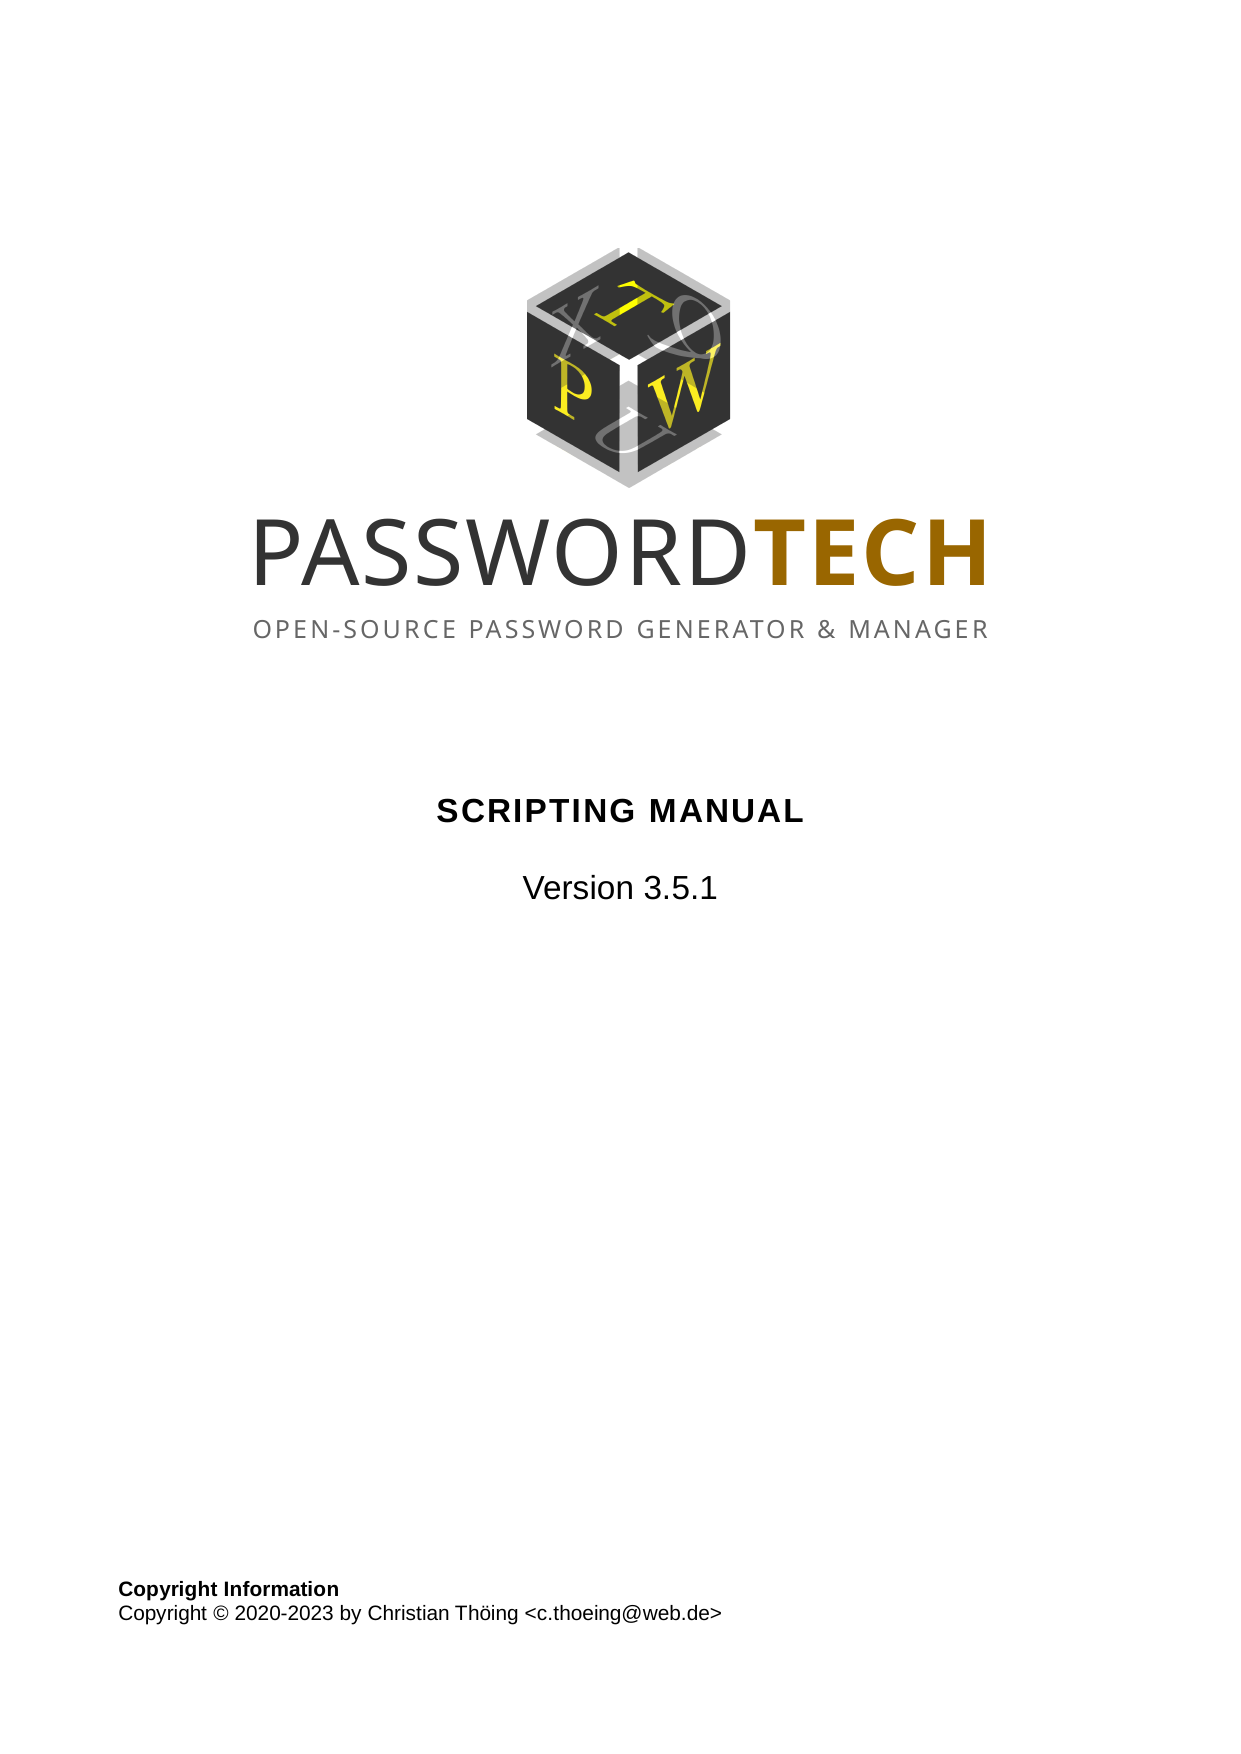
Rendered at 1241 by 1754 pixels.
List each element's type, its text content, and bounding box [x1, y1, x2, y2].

text SCRIPTING MANUAL [118, 791, 1122, 830]
picture [527, 248, 731, 488]
text PASSWORDTECH [118, 232, 1122, 612]
text Copyright © 2020-2023 by Christian Thöing <c.thoeing@web.de> [118, 1601, 1122, 1625]
text Copyright Information [118, 1577, 1122, 1601]
text OPEN-SOURCE PASSWORD GENERATOR & MANAGER [118, 612, 1122, 646]
text Version 3.5.1 [118, 868, 1122, 907]
